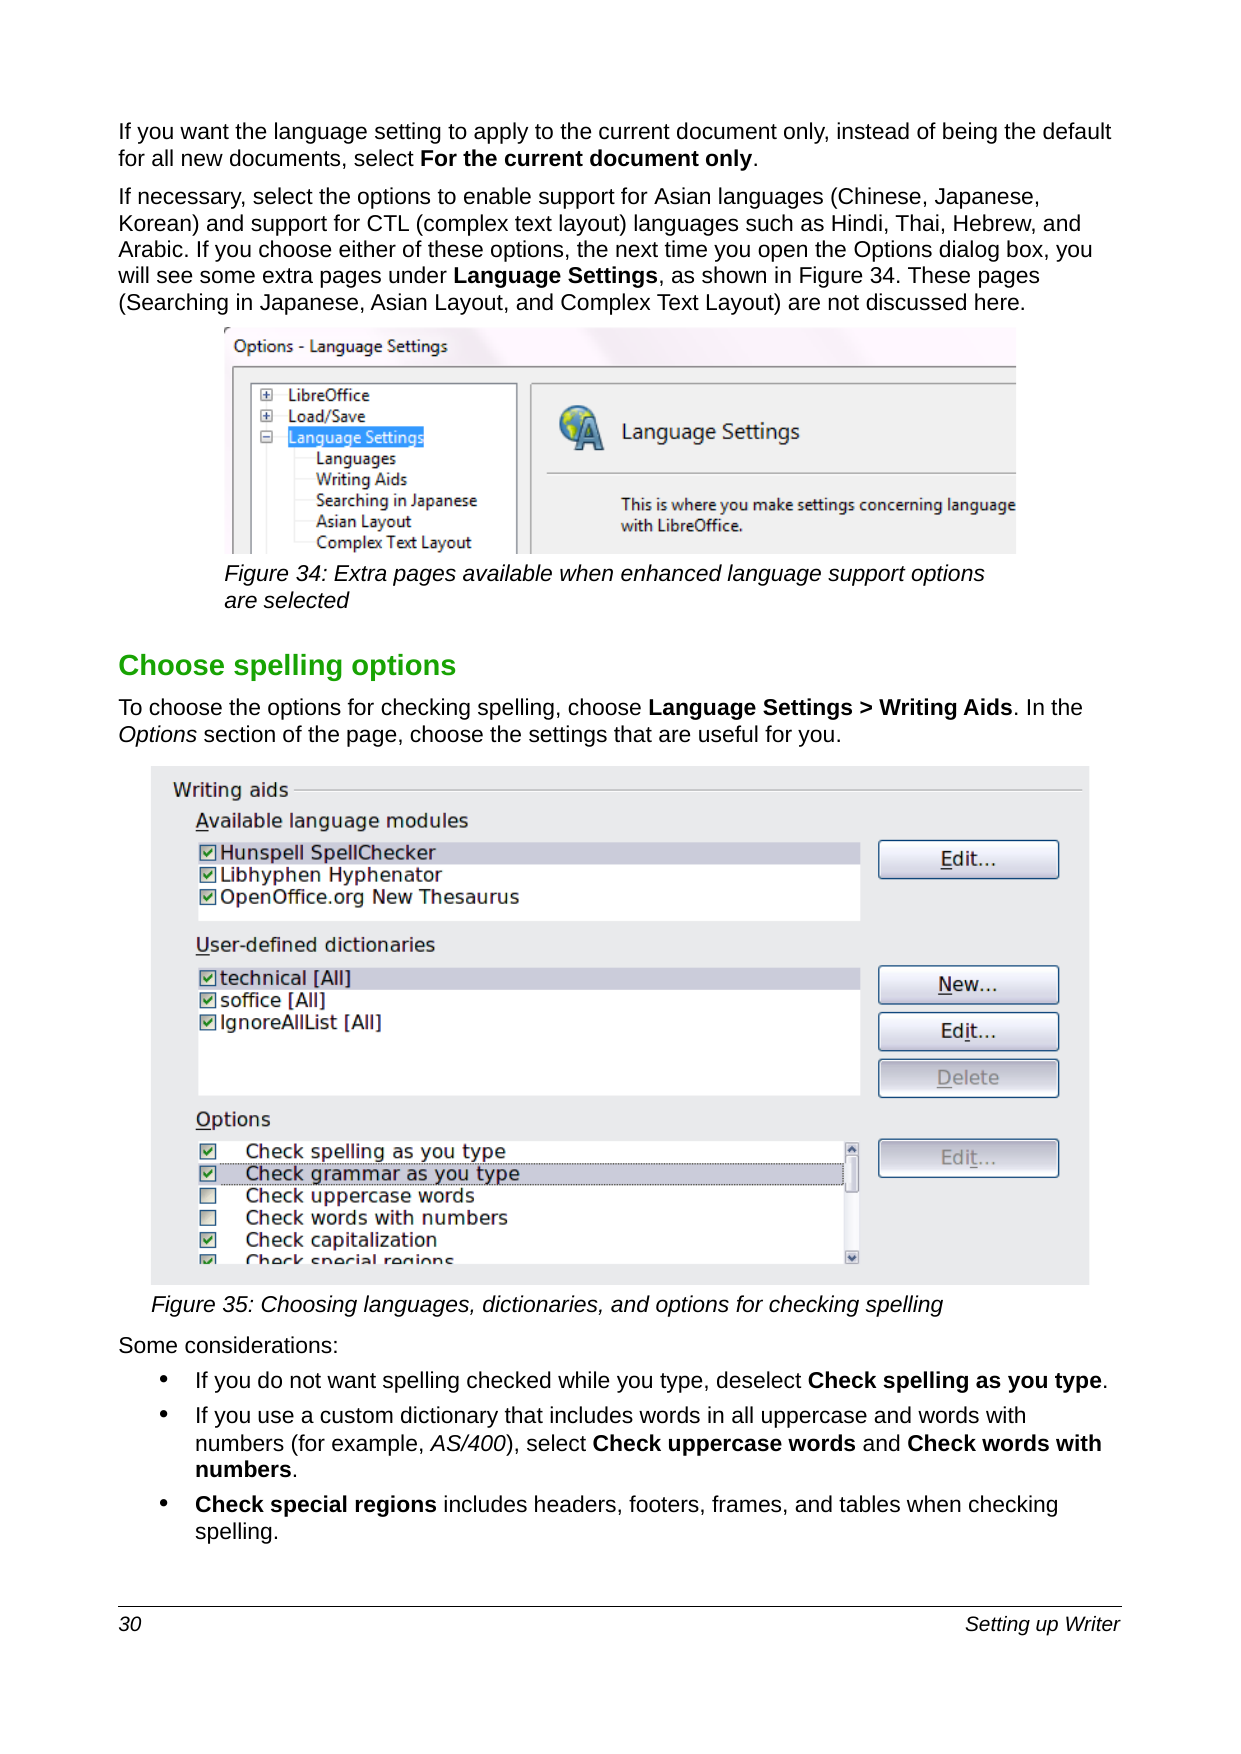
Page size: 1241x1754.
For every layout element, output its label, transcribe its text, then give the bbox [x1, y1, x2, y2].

text Figure 34: Extra pages available when enhanced language support options are selected [224, 560, 1016, 613]
subtitle Choose spelling options [118, 648, 1122, 682]
list If you do not want spelling checked while you type, deselect Check spelling as you type. [156, 1365, 1122, 1394]
text Figure 35: Choosing languages, dictionaries, and options for checking spelling [151, 1291, 1089, 1317]
text If necessary, select the options to enable support for Asian languages (Chinese, Japanese, Korean) and support for CTL (complex text layout) languages such as Hindi, Thai, Hebrew, and Arabic. If you choose either of these options, the next time you open the Options dialog box, you will see some extra pages under Language Settings, as shown in Figure 34. These pages (Searching in Japanese, Asian Layout, and Complex Text Layout) are not discussed here. [118, 183, 1122, 315]
list Some considerations: [118, 1332, 1122, 1359]
list If you use a custom dictionary that includes words in all uppercase and words with numbers (for example, AS/400), select Check uppercase words and Check words with numbers. [156, 1401, 1122, 1482]
text If you want the language setting to apply to the current document only, instead of being the default for all new documents, select For the current document only. [118, 118, 1122, 171]
picture [150, 766, 1090, 1285]
picture [224, 327, 1017, 554]
list To choose the options for checking spelling, choose Language Settings > Writing Aids. In the Options section of the page, choose the settings that are useful for you. [118, 694, 1122, 747]
list Check special regions includes headers, footers, frames, and tables when checking spelling. [156, 1489, 1122, 1544]
